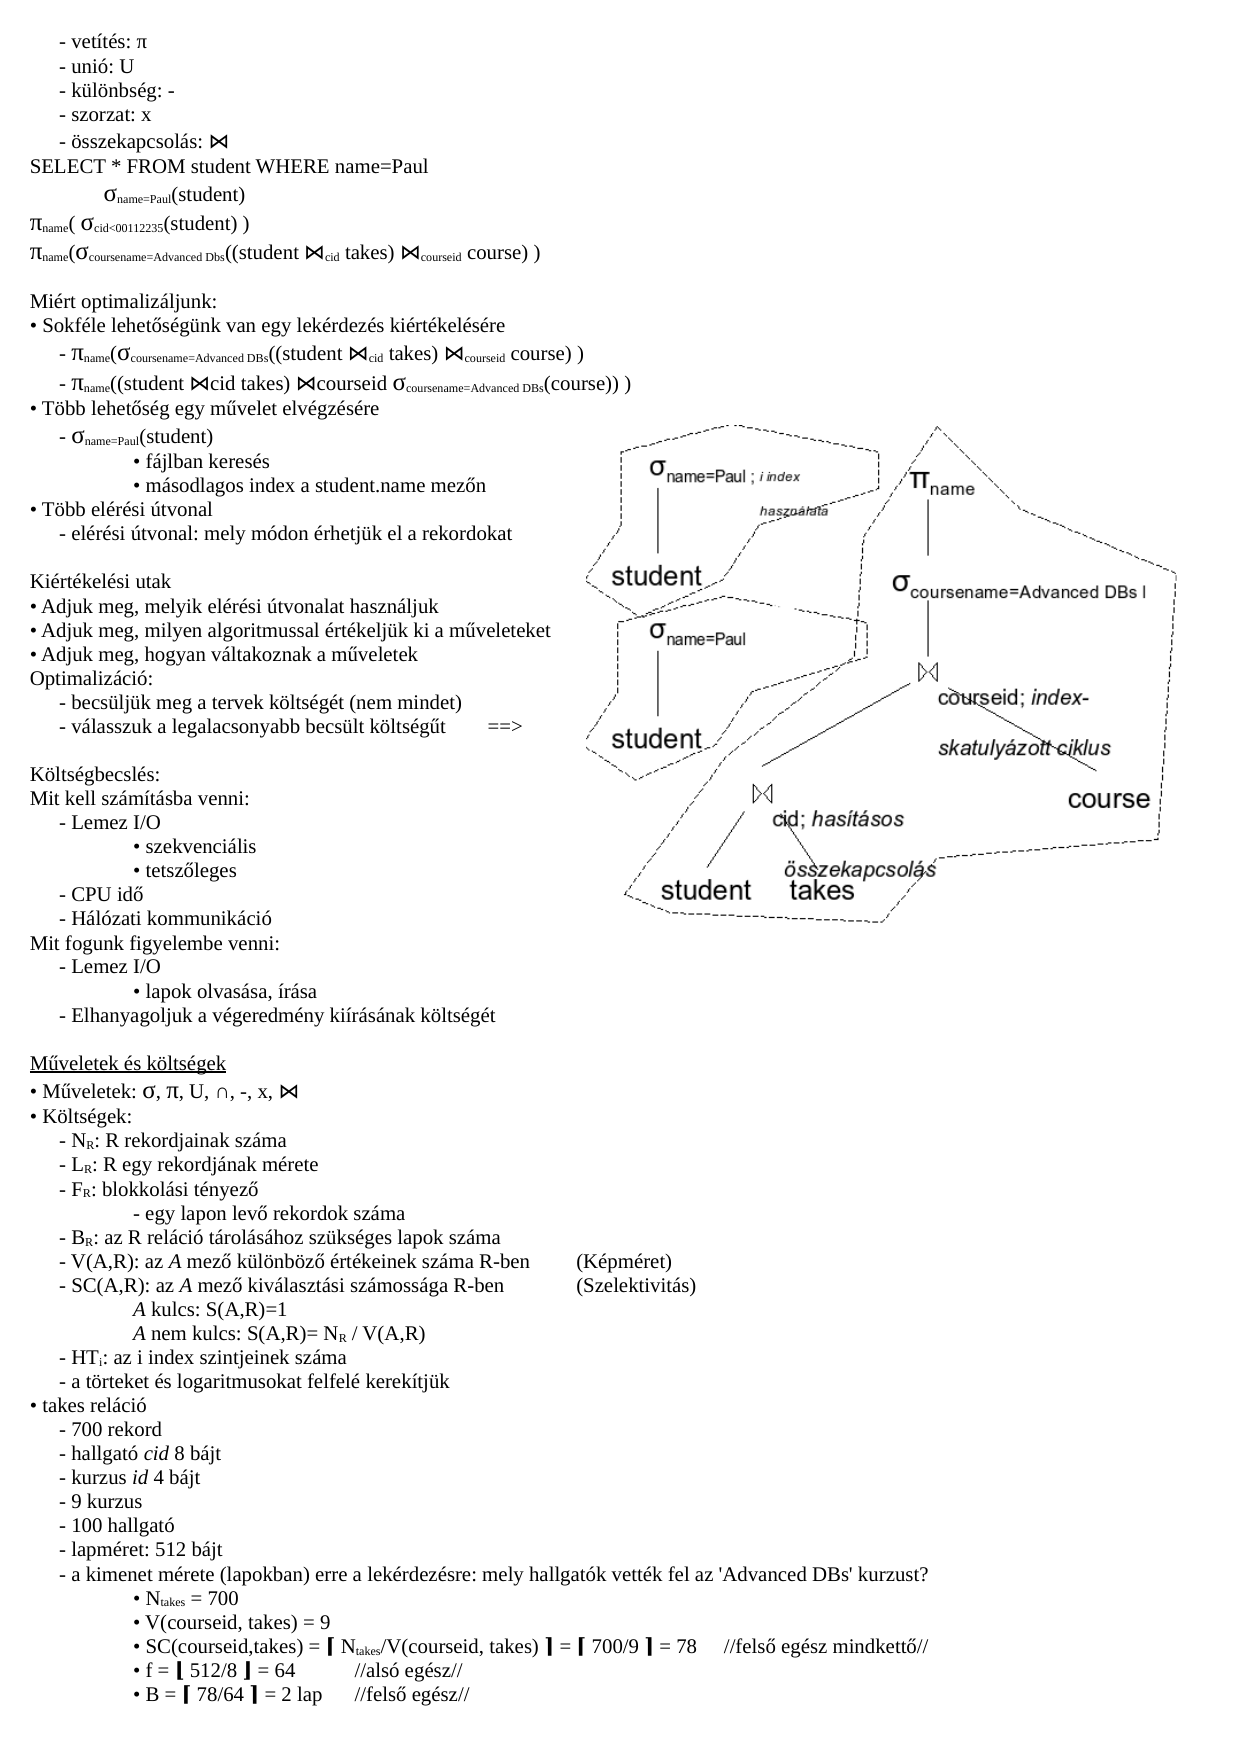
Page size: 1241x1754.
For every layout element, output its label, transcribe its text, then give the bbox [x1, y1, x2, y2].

text Miért optimalizáljunk: [29, 289, 1211, 313]
text [1177, 497, 1211, 545]
text • Adjuk meg, hogyan váltakoznak a műveletek [29, 642, 586, 666]
text Optimalizáció: - becsüljük meg a tervek költségét (nem mindet) - válasszuk a legalacsonyabb becsült költségűt ==> [29, 666, 586, 738]
text • Adjuk meg, milyen algoritmussal értékeljük ki a műveleteket [29, 618, 586, 642]
text • Műveletek: σ, π, U, ∩, -, x, ⋈ [29, 1075, 1211, 1104]
text Mit kell számításba venni: - Lemez I/O • szekvenciális • tetszőleges - CPU idő - Hálózati kommunikáció [29, 786, 1211, 930]
text Költségbecslés: [29, 762, 586, 786]
text • takes reláció - 700 rekord - hallgató cid 8 bájt - kurzus id 4 bájt - 9 kurzus - 100 hallgató - lapméret: 512 bájt - a kimenet mérete (lapokban) erre a lekérdezésre: mely hallgatók vették fel az 'Advanced DBs' kurzust? • Ntakes = 700 • V(courseid, takes) = 9 • SC(courseid,takes) = ⌈ Ntakes/V(courseid, takes) ⌉ = ⌈ 700/9 ⌉ = 78 //felső egész mindkettő// • f = ⌊ 512/8 ⌋ = 64 //alsó egész// • B = ⌈ 78/64 ⌉ = 2 lap //felső egész// [29, 1393, 1211, 1706]
text Műveletek és költségek [29, 1051, 1211, 1075]
text - vetítés: π - unió: U - különbség: - - szorzat: x - összekapcsolás: ⋈ [29, 29, 1211, 154]
text Kiértékelési utak [29, 569, 586, 593]
text • Költségek: - NR: R rekordjainak száma - LR: R egy rekordjának mérete - FR: blokkolási tényező - egy lapon levő rekordok száma - BR: az R reláció tárolásához szükséges lapok száma - V(A,R): az A mező különböző értékeinek száma R-ben (Képméret) - SC(A,R): az A mező kiválasztási számossága R-ben (Szelektivitás) A kulcs: S(A,R)=1 A nem kulcs: S(A,R)= NR / V(A,R) - HTi: az i index szintjeinek száma - a törteket és logaritmusokat felfelé kerekítjük [29, 1104, 1211, 1393]
text SELECT * FROM student WHERE name=Paul σname=Paul(student) [29, 154, 1211, 207]
text πname( σcid<00112235(student) ) [29, 207, 1211, 236]
picture [586, 425, 1177, 925]
text • Adjuk meg, melyik elérési útvonalat használjuk [29, 593, 586, 618]
text πname(σcoursename=Advanced Dbs((student ⋈cid takes) ⋈courseid course) ) [29, 236, 1211, 265]
text • Több elérési útvonal - elérési útvonal: mely módon érhetjük el a rekordokat [29, 497, 586, 545]
text Mit fogunk figyelembe venni: - Lemez I/O • lapok olvasása, írása - Elhanyagoljuk a végeredmény kiírásának költségét [29, 930, 1211, 1027]
text [1177, 569, 1211, 593]
text • Több lehetőség egy művelet elvégzésére - σname=Paul(student) • fájlban keresés • másodlagos index a student.name mezőn [29, 396, 1211, 497]
text • Sokféle lehetőségünk van egy lekérdezés kiértékelésére - πname(σcoursename=Advanced DBs((student ⋈cid takes) ⋈courseid course) ) - πname((student ⋈cid takes) ⋈courseid σcoursename=Advanced DBs(course)) ) [29, 313, 1211, 396]
text [1177, 762, 1211, 786]
text [1177, 666, 1211, 738]
